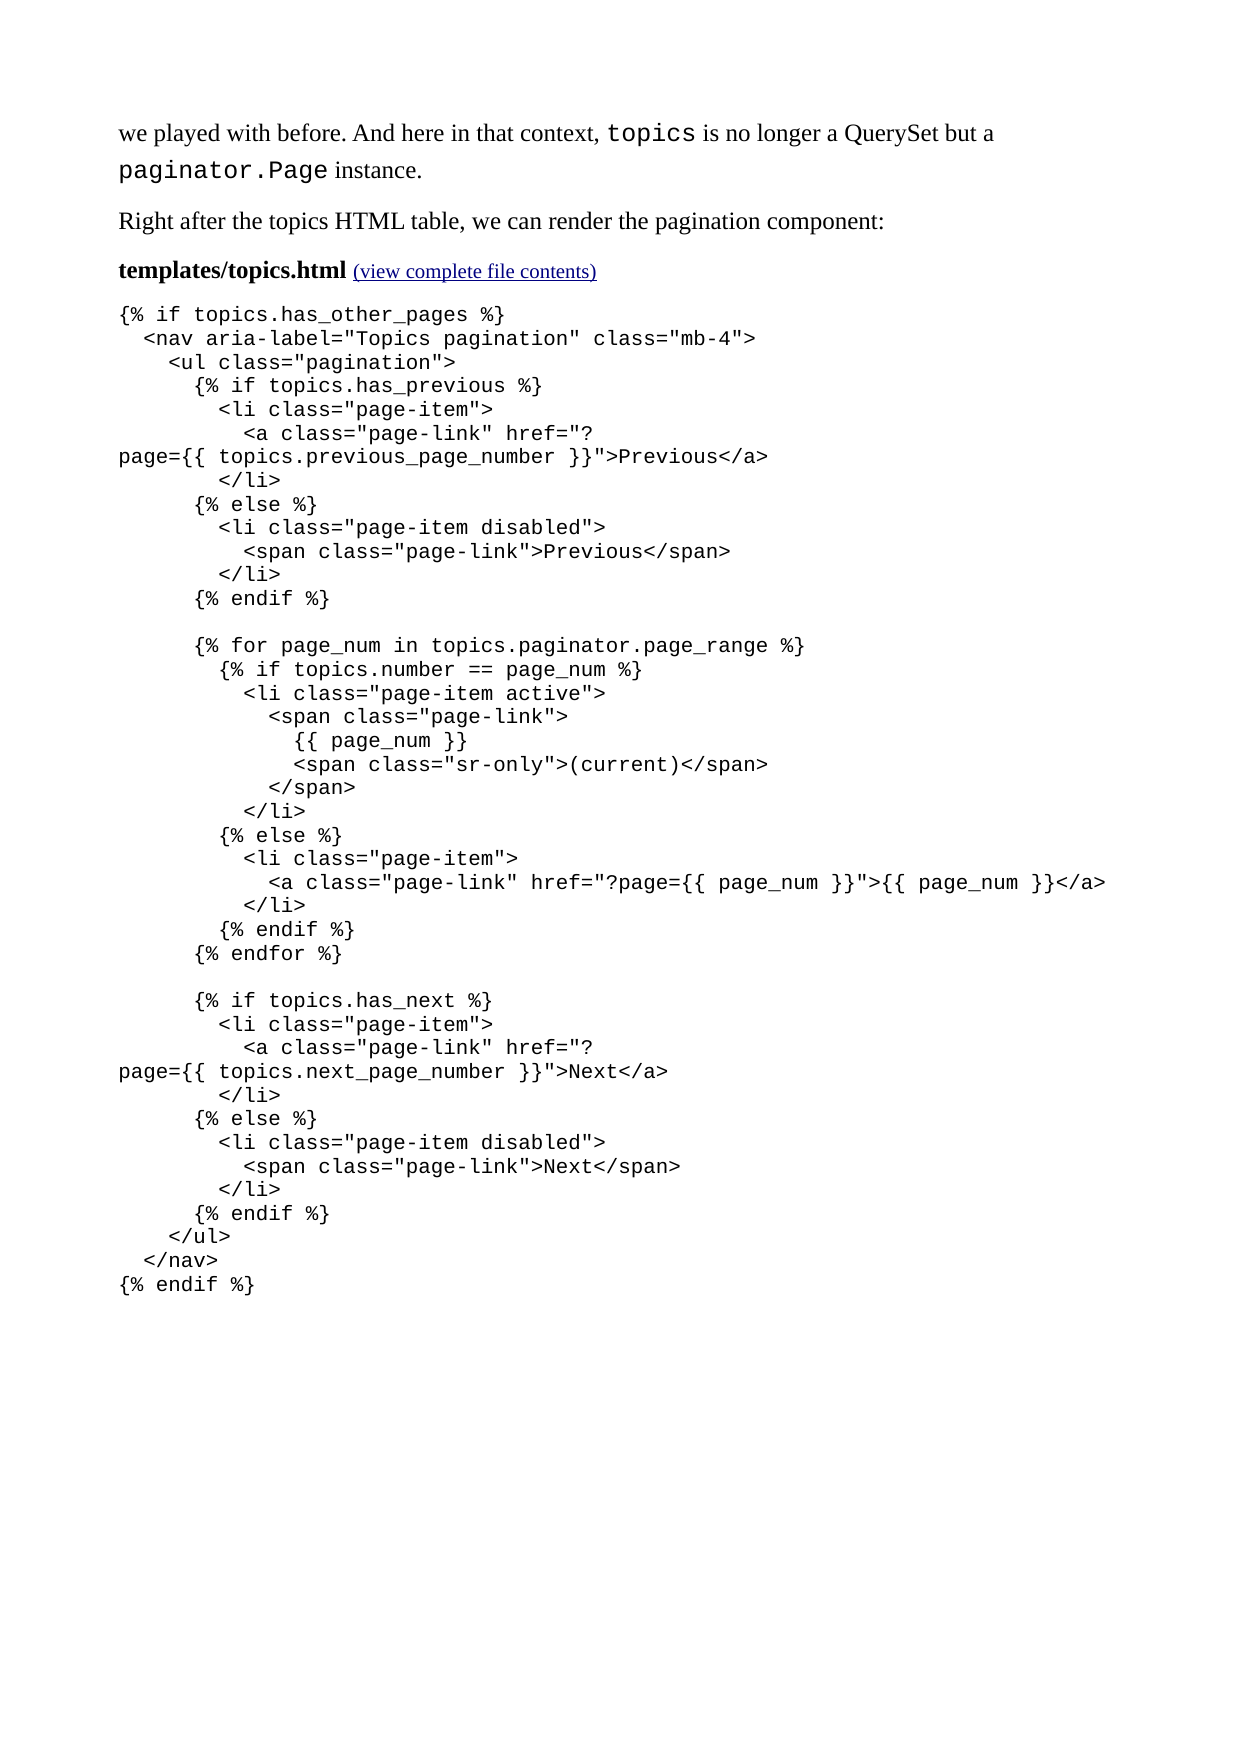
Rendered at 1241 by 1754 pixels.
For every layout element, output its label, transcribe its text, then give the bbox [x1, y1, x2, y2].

text we played with before. And here in that context, topics is no longer a QuerySet but a paginator.Page instance. [118, 118, 1122, 186]
text {% endif %} [118, 919, 1122, 943]
text </li> [118, 564, 1122, 588]
text <a class="page-link" href="?page={{ topics.next_page_number }}">Next</a> [118, 1037, 1122, 1085]
text Right after the topics HTML table, we can render the pagination component: [118, 206, 1122, 235]
text {% else %} [118, 493, 1122, 517]
text </li> [118, 801, 1122, 824]
text {% if topics.has_next %} [118, 990, 1122, 1014]
text <li class="page-item active"> [118, 683, 1122, 706]
text <span class="page-link">Previous</span> [118, 541, 1122, 564]
text <nav aria-label="Topics pagination" class="mb-4"> [118, 328, 1122, 352]
text {% if topics.number == page_num %} [118, 659, 1122, 683]
text {% else %} [118, 824, 1122, 848]
text </li> [118, 1085, 1122, 1108]
text <li class="page-item"> [118, 1014, 1122, 1037]
text <li class="page-item"> [118, 848, 1122, 872]
text </ul> [118, 1227, 1122, 1250]
text templates/topics.html (view complete file contents) [118, 255, 1122, 284]
text <ul class="pagination"> [118, 352, 1122, 375]
text <li class="page-item"> [118, 399, 1122, 423]
text {{ page_num }} [118, 730, 1122, 754]
text {% endif %} [118, 1203, 1122, 1227]
text </span> [118, 777, 1122, 801]
text <li class="page-item disabled"> [118, 1132, 1122, 1156]
text <span class="sr-only">(current)</span> [118, 754, 1122, 777]
text {% if topics.has_previous %} [118, 375, 1122, 399]
text {% else %} [118, 1108, 1122, 1132]
text <span class="page-link">Next</span> [118, 1156, 1122, 1179]
text </li> [118, 1179, 1122, 1203]
text {% endfor %} [118, 943, 1122, 966]
text {% endif %} [118, 1274, 1122, 1297]
text <a class="page-link" href="?page={{ topics.previous_page_number }}">Previous</a> [118, 423, 1122, 470]
text </li> [118, 896, 1122, 919]
text {% endif %} [118, 588, 1122, 612]
text <li class="page-item disabled"> [118, 517, 1122, 541]
text {% if topics.has_other_pages %} [118, 304, 1122, 328]
text </nav> [118, 1250, 1122, 1274]
text <a class="page-link" href="?page={{ page_num }}">{{ page_num }}</a> [118, 872, 1122, 896]
text </li> [118, 470, 1122, 493]
text {% for page_num in topics.paginator.page_range %} [118, 635, 1122, 659]
text <span class="page-link"> [118, 706, 1122, 730]
